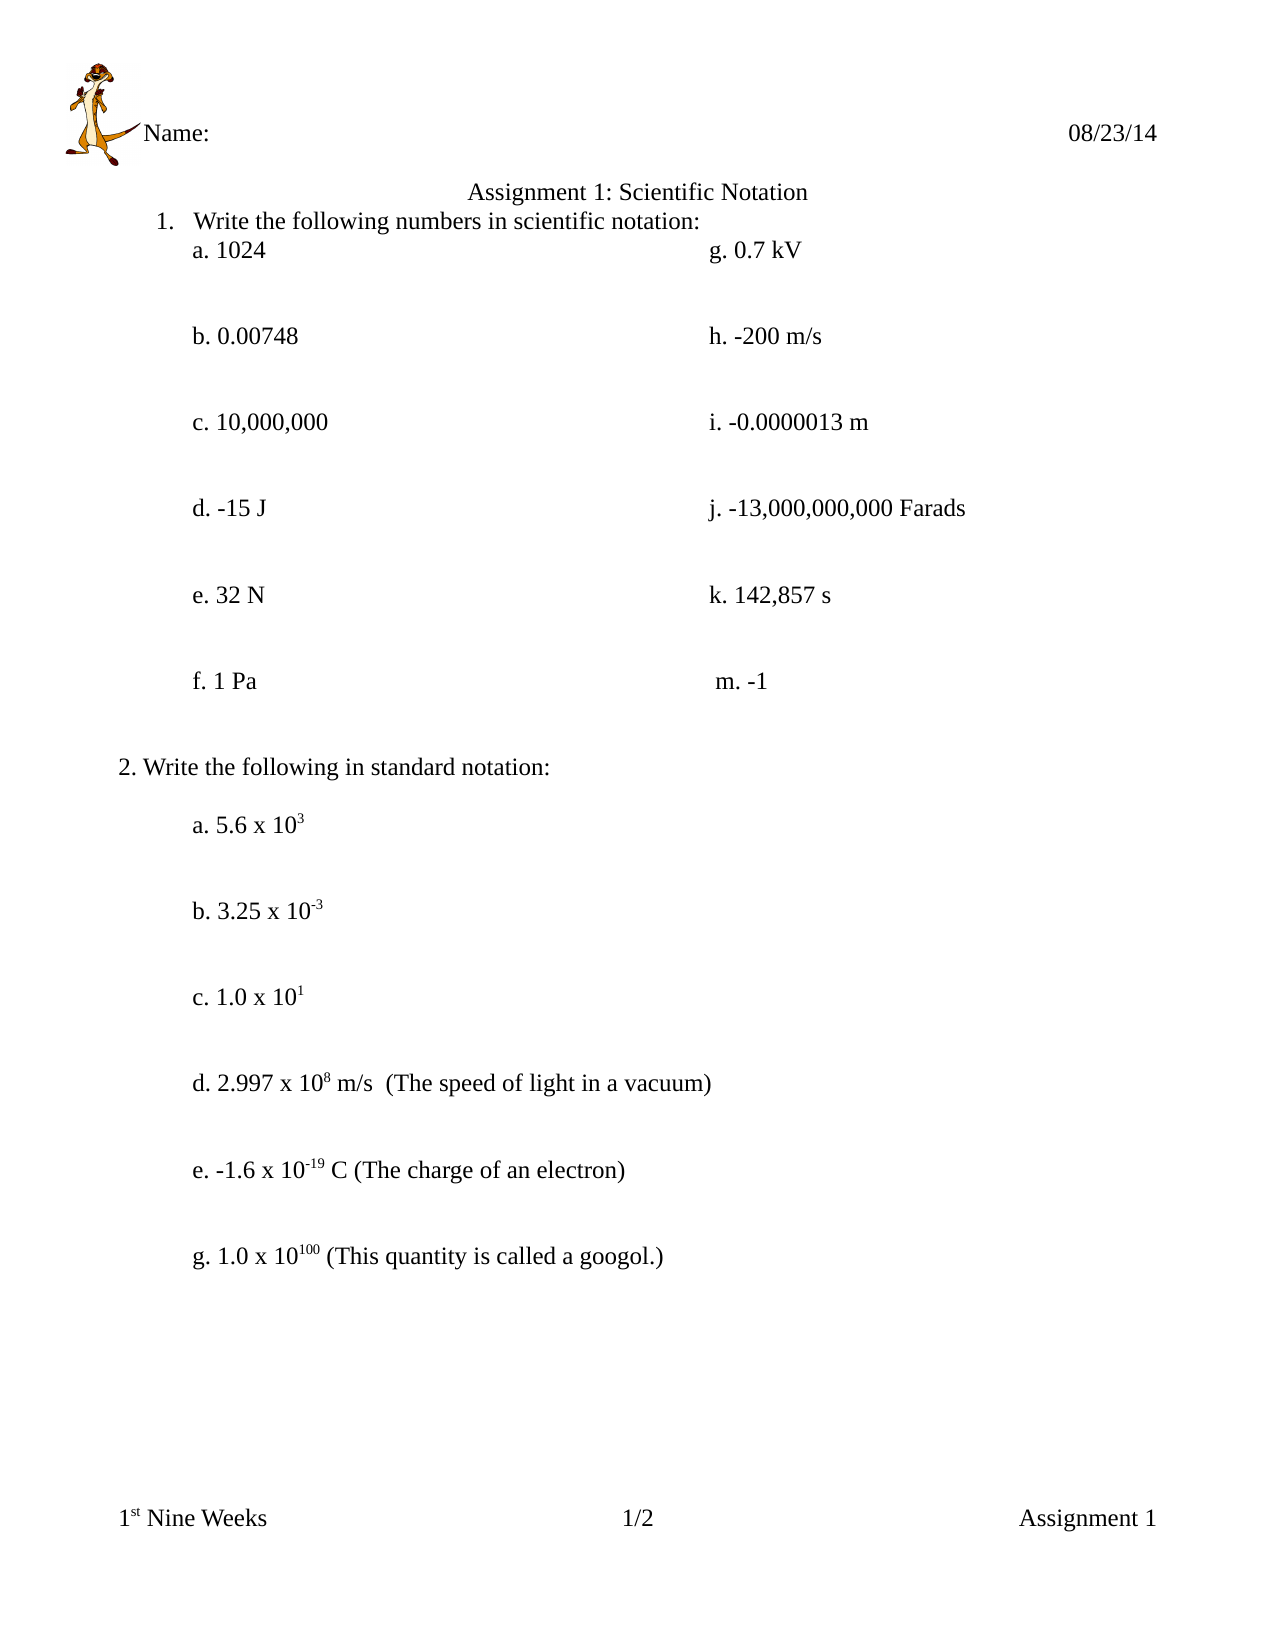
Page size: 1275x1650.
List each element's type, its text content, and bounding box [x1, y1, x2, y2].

text c. 1.0 x 101 [118, 982, 1157, 1011]
text b. 0.00748 h. -200 m/s [118, 321, 1157, 350]
text Assignment 1: Scientific Notation [118, 177, 1157, 206]
text 2. Write the following in standard notation: [118, 752, 1157, 781]
text c. 10,000,000 i. -0.0000013 m [118, 407, 1157, 436]
picture [65, 63, 141, 166]
text d. 2.997 x 108 m/s (The speed of light in a vacuum) [118, 1068, 1157, 1097]
list Write the following numbers in scientific notation: [156, 206, 1157, 235]
text a. 5.6 x 103 [118, 810, 1157, 838]
text a. 1024 g. 0.7 kV [118, 235, 1157, 263]
text d. -15 J j. -13,000,000,000 Farads [118, 493, 1157, 522]
text e. -1.6 x 10-19 C (The charge of an electron) [118, 1155, 1157, 1183]
text g. 1.0 x 10100 (This quantity is called a googol.) [118, 1241, 1157, 1270]
text f. 1 Pa m. -1 [118, 666, 1157, 695]
text e. 32 N k. 142,857 s [118, 580, 1157, 608]
text b. 3.25 x 10-3 [118, 896, 1157, 925]
